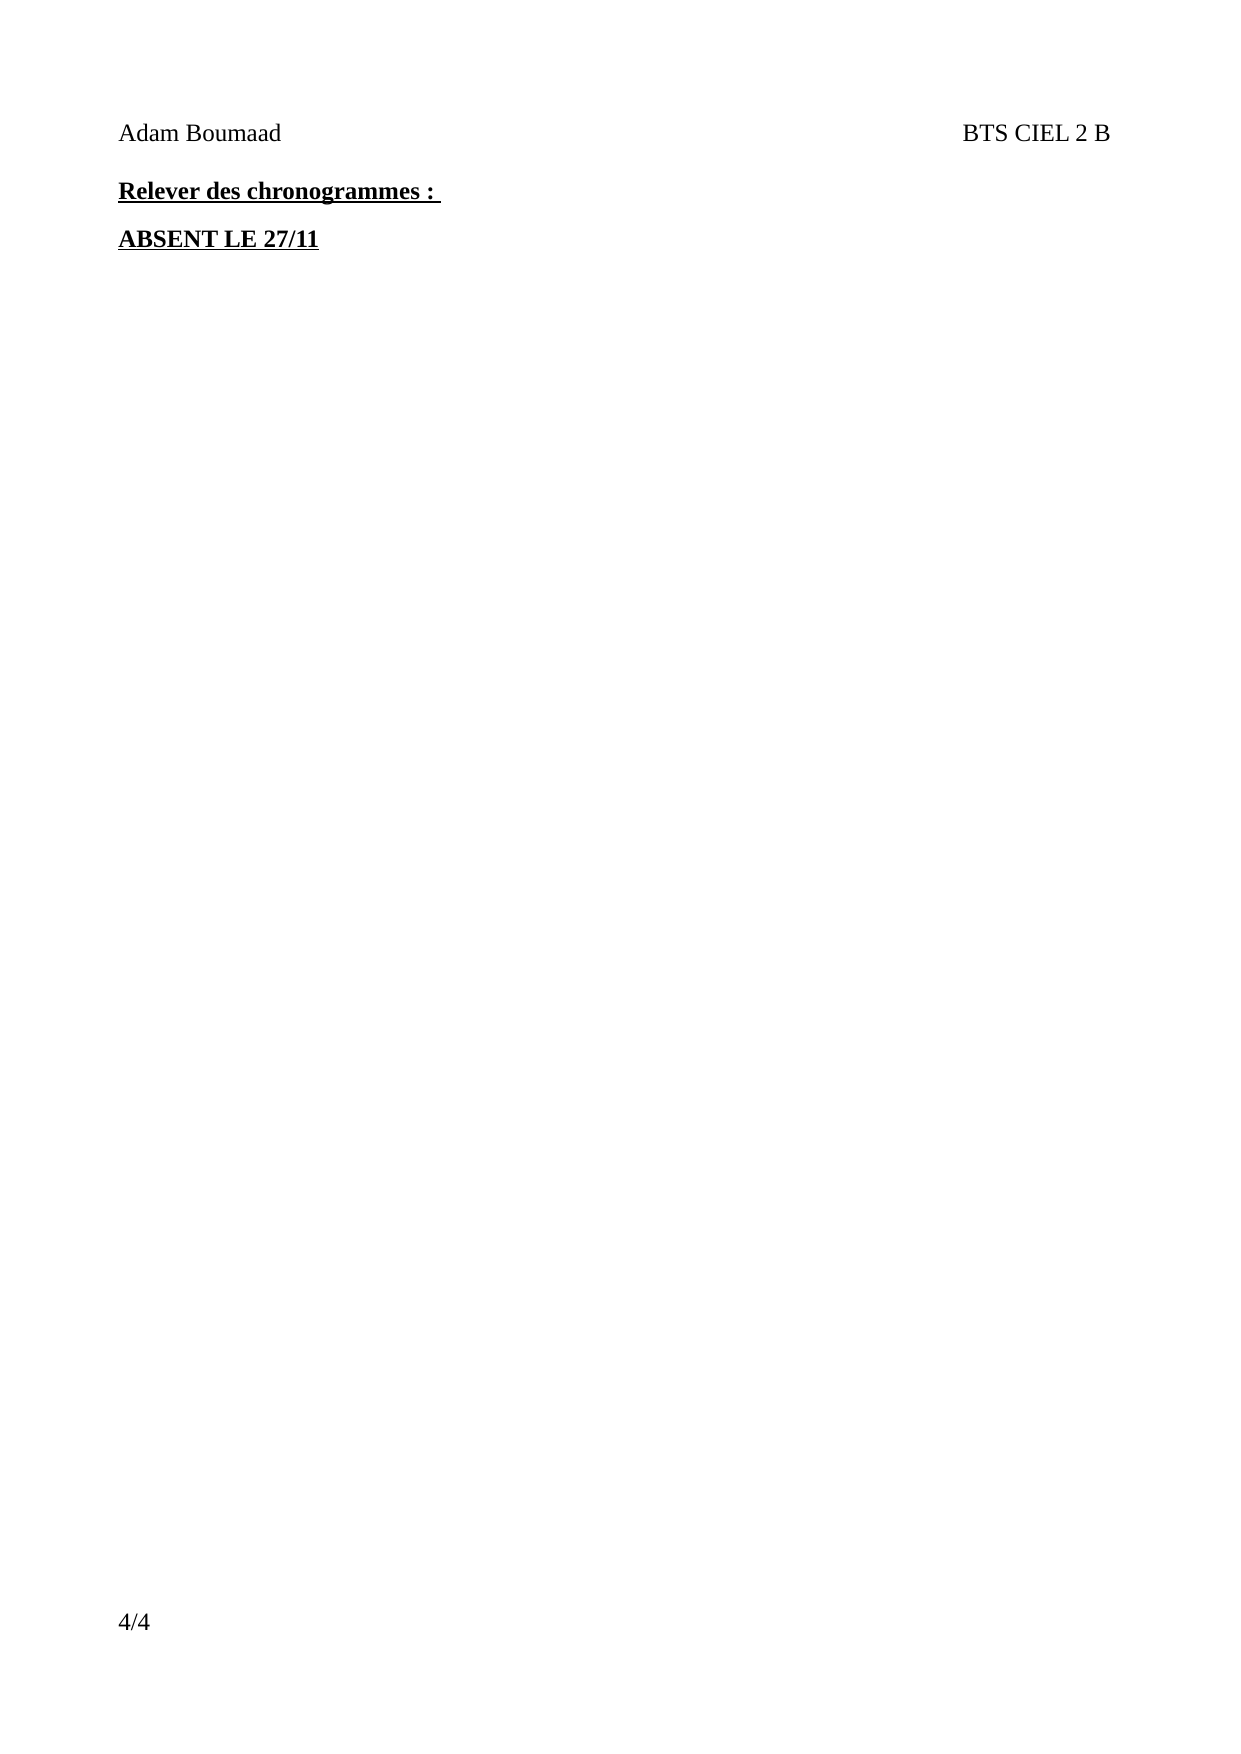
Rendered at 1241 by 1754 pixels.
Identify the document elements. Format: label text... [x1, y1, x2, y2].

text ABSENT LE 27/11 [118, 224, 1122, 253]
text Relever des chronogrammes : [118, 176, 1122, 205]
